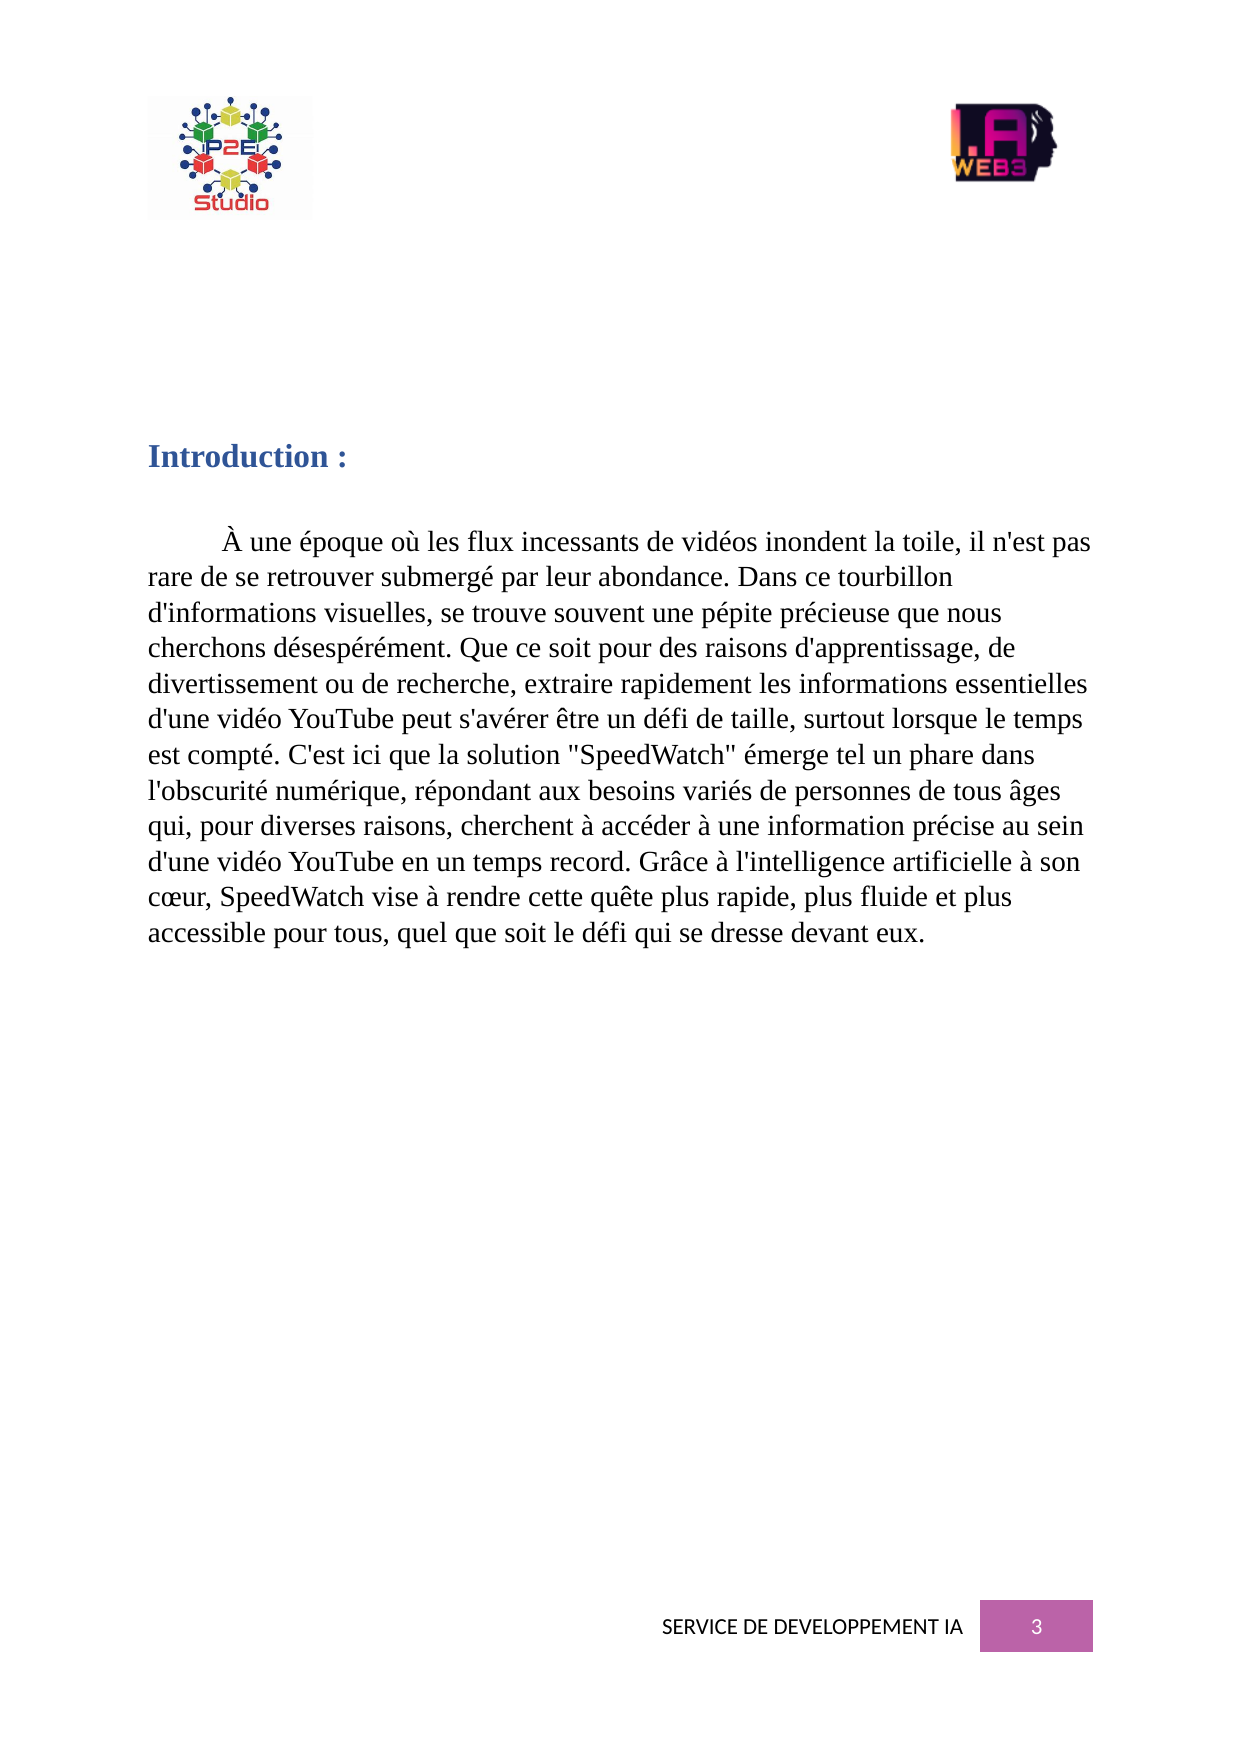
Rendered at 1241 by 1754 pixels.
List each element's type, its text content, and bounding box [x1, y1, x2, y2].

subtitle Introduction : [148, 436, 1093, 474]
text À une époque où les flux incessants de vidéos inondent la toile, il n'est pas rare de se retrouver submergé par leur abondance. Dans ce tourbillon d'informations visuelles, se trouve souvent une pépite précieuse que nous cherchons désespérément. Que ce soit pour des raisons d'apprentissage, de divertissement ou de recherche, extraire rapidement les informations essentielles d'une vidéo YouTube peut s'avérer être un défi de taille, surtout lorsque le temps est compté. C'est ici que la solution "SpeedWatch" émerge tel un phare dans l'obscurité numérique, répondant aux besoins variés de personnes de tous âges qui, pour diverses raisons, cherchent à accéder à une information précise au sein d'une vidéo YouTube en un temps record. Grâce à l'intelligence artificielle à son cœur, SpeedWatch vise à rendre cette quête plus rapide, plus fluide et plus accessible pour tous, quel que soit le défi qui se dresse devant eux. [148, 524, 1093, 948]
